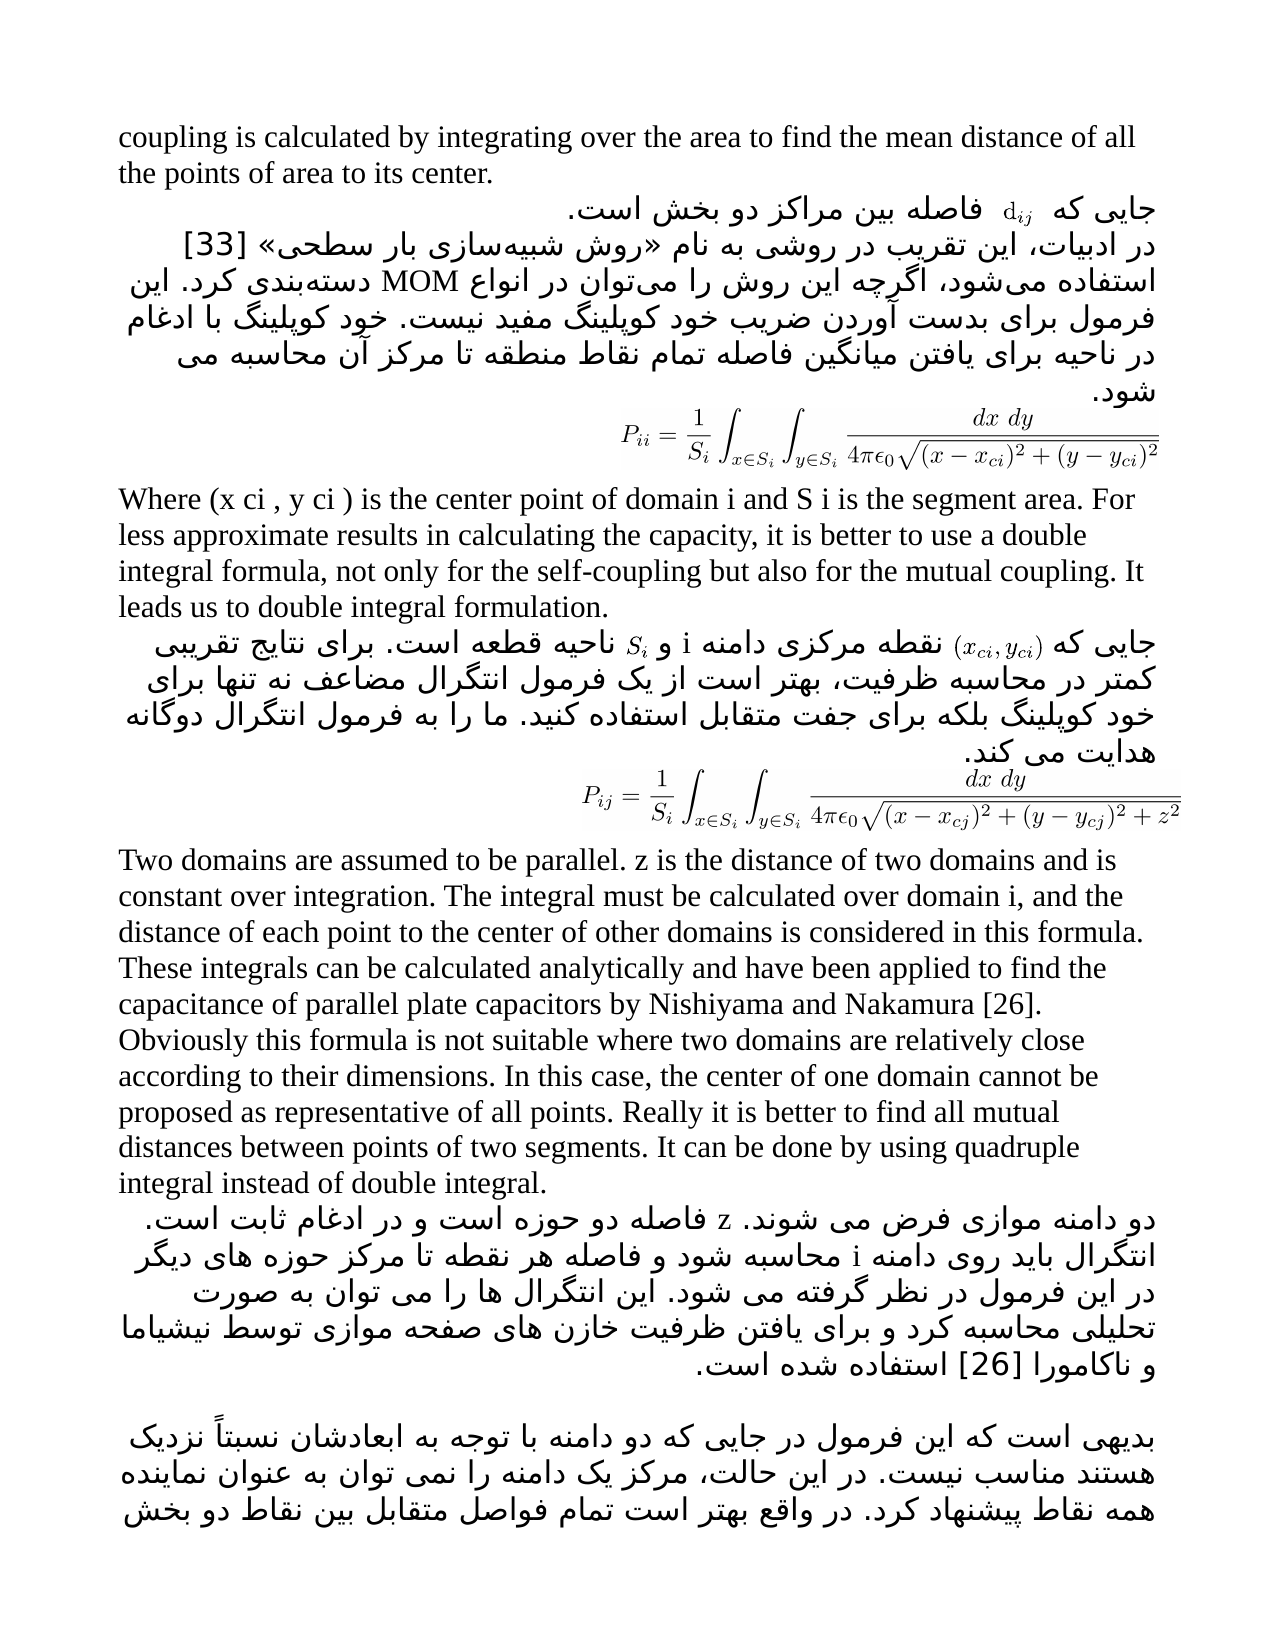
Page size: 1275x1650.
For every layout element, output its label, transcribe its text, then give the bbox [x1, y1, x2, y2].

text جایی که فاصله بین مراکز دو بخش است. [118, 190, 1157, 226]
text Obviously this formula is not suitable where two domains are relatively close according to their dimensions. In this case, the center of one domain cannot be proposed as representative of all points. Really it is better to find all mutual distances between points of two segments. It can be done by using quadruple integral instead of double integral. [118, 1021, 1157, 1201]
text دو دامنه موازی فرض می شوند. z فاصله دو حوزه است و در ادغام ثابت است. انتگرال باید روی دامنه i محاسبه شود و فاصله هر نقطه تا مرکز حوزه های دیگر در این فرمول در نظر گرفته می شود. این انتگرال ها را می توان به صورت تحلیلی محاسبه کرد و برای یافتن ظرفیت خازن های صفحه موازی توسط نیشیاما و ناکامورا [26] استفاده شده است. [118, 1201, 1157, 1383]
text coupling is calculated by integrating over the area to find the mean distance of all the points of area to its center. [118, 118, 1157, 190]
text Two domains are assumed to be parallel. z is the distance of two domains and is constant over integration. The integral must be calculated over domain i, and the distance of each point to the center of other domains is considered in this formula. These integrals can be calculated analytically and have been applied to find the capacitance of parallel plate capacitors by Nishiyama and Nakamura [26]. [118, 841, 1157, 1021]
picture [621, 408, 1159, 470]
text Where (x ci , y ci ) is the center point of domain i and S i is the segment area. For less approximate results in calculating the capacity, it is better to use a double integral formula, not only for the self-coupling but also for the mutual coupling. It leads us to double integral formulation. [118, 480, 1157, 624]
text در ادبیات، این تقریب در روشی به نام «روش شبیه‌سازی بار سطحی» [33] استفاده می‌شود، اگرچه این روش را می‌توان در انواع MOM دسته‌بندی کرد. این فرمول برای بدست آوردن ضریب خود کوپلینگ مفید نیست. خود کوپلینگ با ادغام در ناحیه برای یافتن میانگین فاصله تمام نقاط منطقه تا مرکز آن محاسبه می شود. [118, 226, 1157, 408]
picture [582, 769, 1181, 831]
text جایی که نقطه مرکزی دامنه i و ناحیه قطعه است. برای نتایج تقریبی کمتر در محاسبه ظرفیت، بهتر است از یک فرمول انتگرال مضاعف نه تنها برای خود کوپلینگ بلکه برای جفت متقابل استفاده کنید. ما را به فرمول انتگرال دوگانه هدایت می کند. [118, 624, 1157, 769]
text بدیهی است که این فرمول در جایی که دو دامنه با توجه به ابعادشان نسبتاً نزدیک هستند مناسب نیست. در این حالت، مرکز یک دامنه را نمی توان به عنوان نماینده همه نقاط پیشنهاد کرد. در واقع بهتر است تمام فواصل متقابل بین نقاط دو بخش [118, 1418, 1157, 1528]
